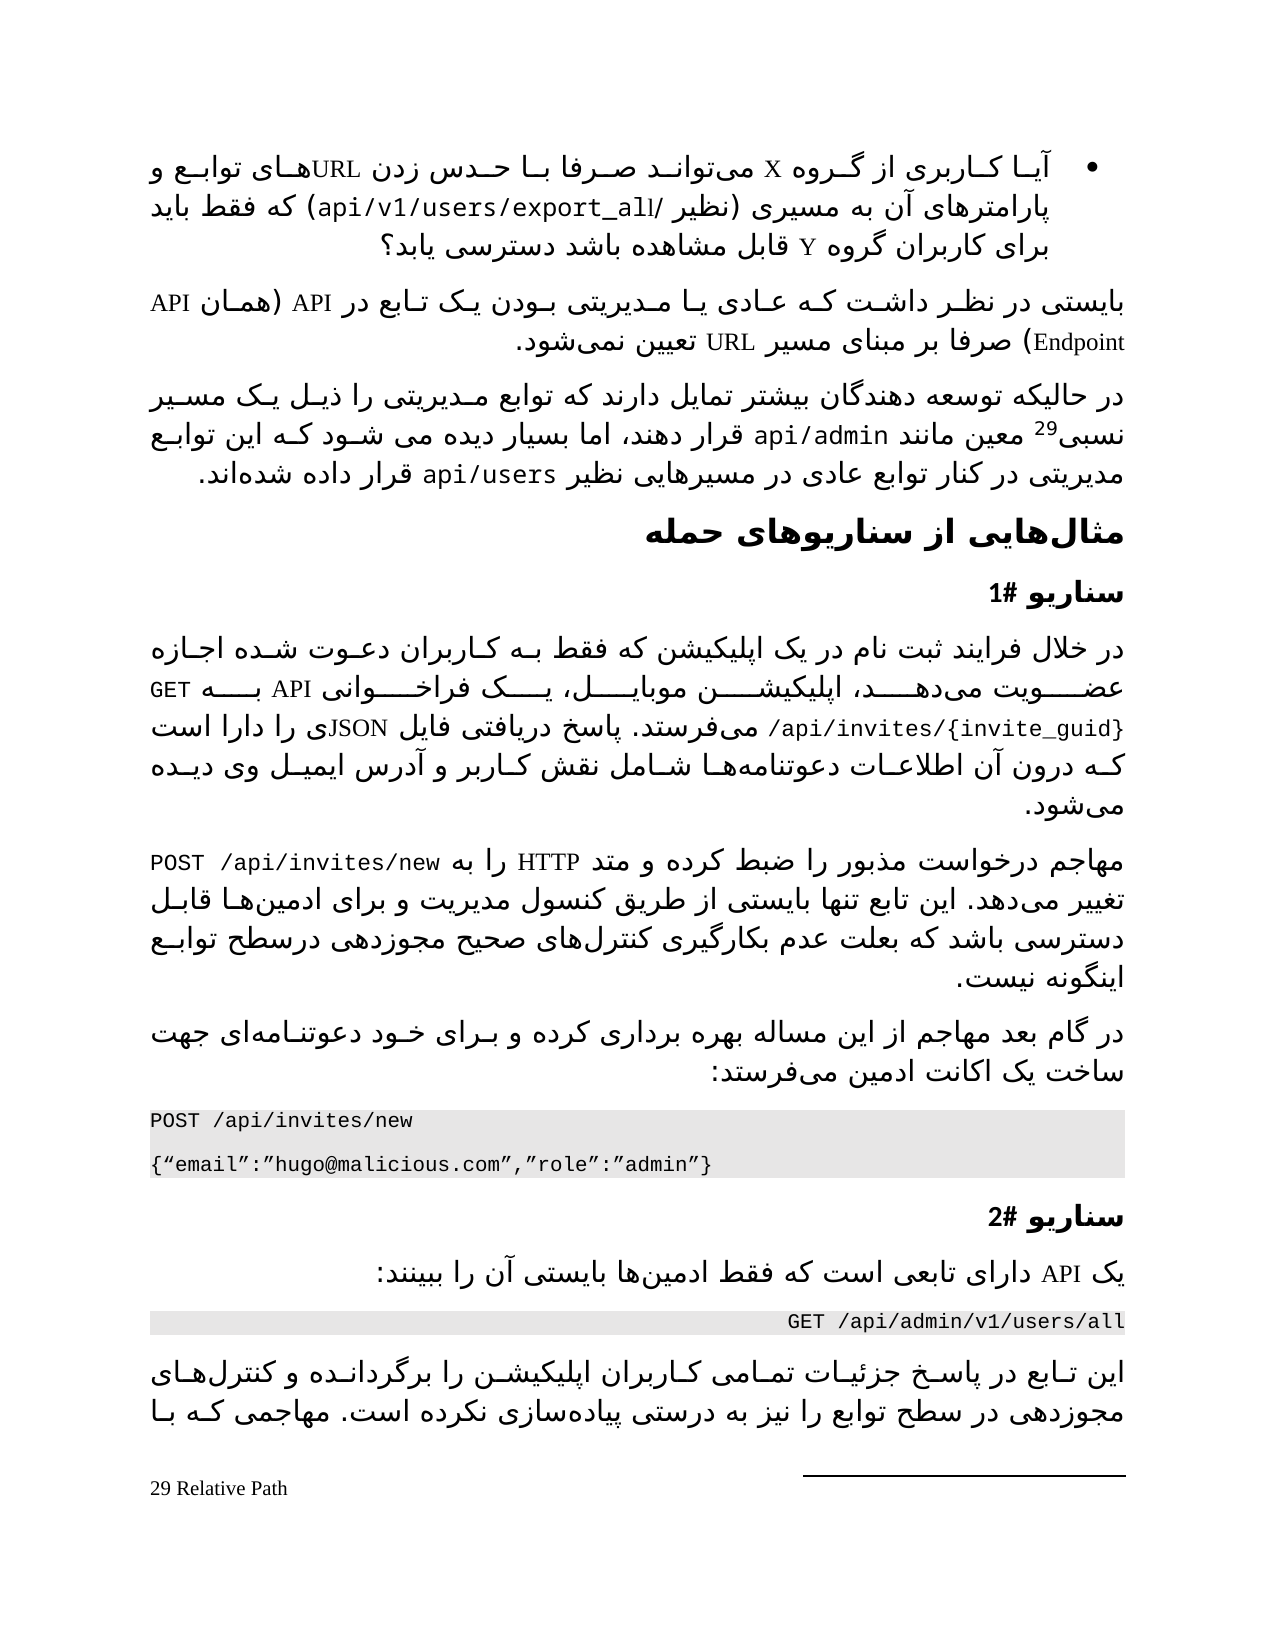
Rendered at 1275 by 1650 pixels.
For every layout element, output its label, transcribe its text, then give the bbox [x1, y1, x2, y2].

text {“email”:”hugo@malicious.com”,”role”:”admin”} [150, 1154, 1125, 1178]
text این تابع در پاسخ جزئیات تمامی کاربران اپلیکیشن را برگردانده و کنترل‌‌‌های مجوزدهی در سطح توابع را نیز به درستی ‌‌‌‌پیاده‌سازی نکرده است. مهاجمی که با ساختار API آشنایی پیدا کرده، این مسیر را حدس زده و اطلاعات حساس تمامی کاربران اپلیکیشن را می‌رباید. [150, 1355, 1125, 1428]
text یک API دارای تابعی است که فقط ادمین‌‌‌ها بایستی آن را ببینند: [150, 1256, 1125, 1289]
list آیا کاربری از گروه X می‌تواند صرفا با حدس زدن URLهای توابع و پارامترهای آن به مسیری (نظیر /api/v1/users/export_all) که فقط باید برای کاربران گروه Y قابل مشاهده باشد دسترسی یابد؟ [150, 150, 1087, 262]
text در گام بعد مهاجم از این مساله بهره برداری کرده و برای خود دعوتنامه‌ای جهت ساخت یک اکانت ادمین می‌فرستد: [150, 1016, 1125, 1089]
text بایستی در نظر داشت که عادی یا مدیریتی بودن یک تابع در API (همان API Endpoint) صرفا بر مبنای مسیر URL تعیین نمی‌شود. [150, 284, 1125, 357]
text POST /api/invites/new [150, 1110, 1125, 1134]
text در حالیکه توسعه دهندگان بیشتر تمایل دارند که توابع مدیریتی را ذیل یک مسیر نسبی معین مانند api/admin قرار دهند، اما بسیار دیده می شود که این توابع مدیریتی در کنار توابع عادی در مسیرهایی نظیر api/users قرار داده شده‌اند. [150, 378, 1125, 491]
text Relative Path [150, 1476, 1125, 1500]
text مهاجم درخواست مذبور را ضبط کرده و متد HTTP را به POST /api/invites/new تغییر می‌دهد. این تابع تنها بایستی از طریق کنسول مدیریت و برای ادمین‌‌‌ها قابل دسترسی باشد که بعلت عدم بکارگیری کنترل‌‌‌های صحیح مجوزدهی درسطح توابع اینگونه نیست. [150, 843, 1125, 994]
text سناریو #2 [150, 1198, 1125, 1234]
text GET /api/admin/v1/users/all [150, 1311, 1125, 1335]
text سناریو #1 [150, 574, 1125, 610]
text در خلال فرایند ثبت نام در یک اپلیکیشن که فقط به کاربران دعوت شده اجازه عضویت می‌دهد، اپلیکیشن موبایل، یک فراخوانی API به GET /api/invites/{invite_guid} می‌فرستد. پاسخ دریافتی فایل JSONی را دارا است که درون آن اطلاعات دعوتنامه‌‌‌ها شامل نقش کاربر و آدرس ایمیل وی دیده می‌شود. [150, 632, 1125, 822]
text مثال‌‌‌هایی از سناریوهای حمله [150, 513, 1125, 552]
